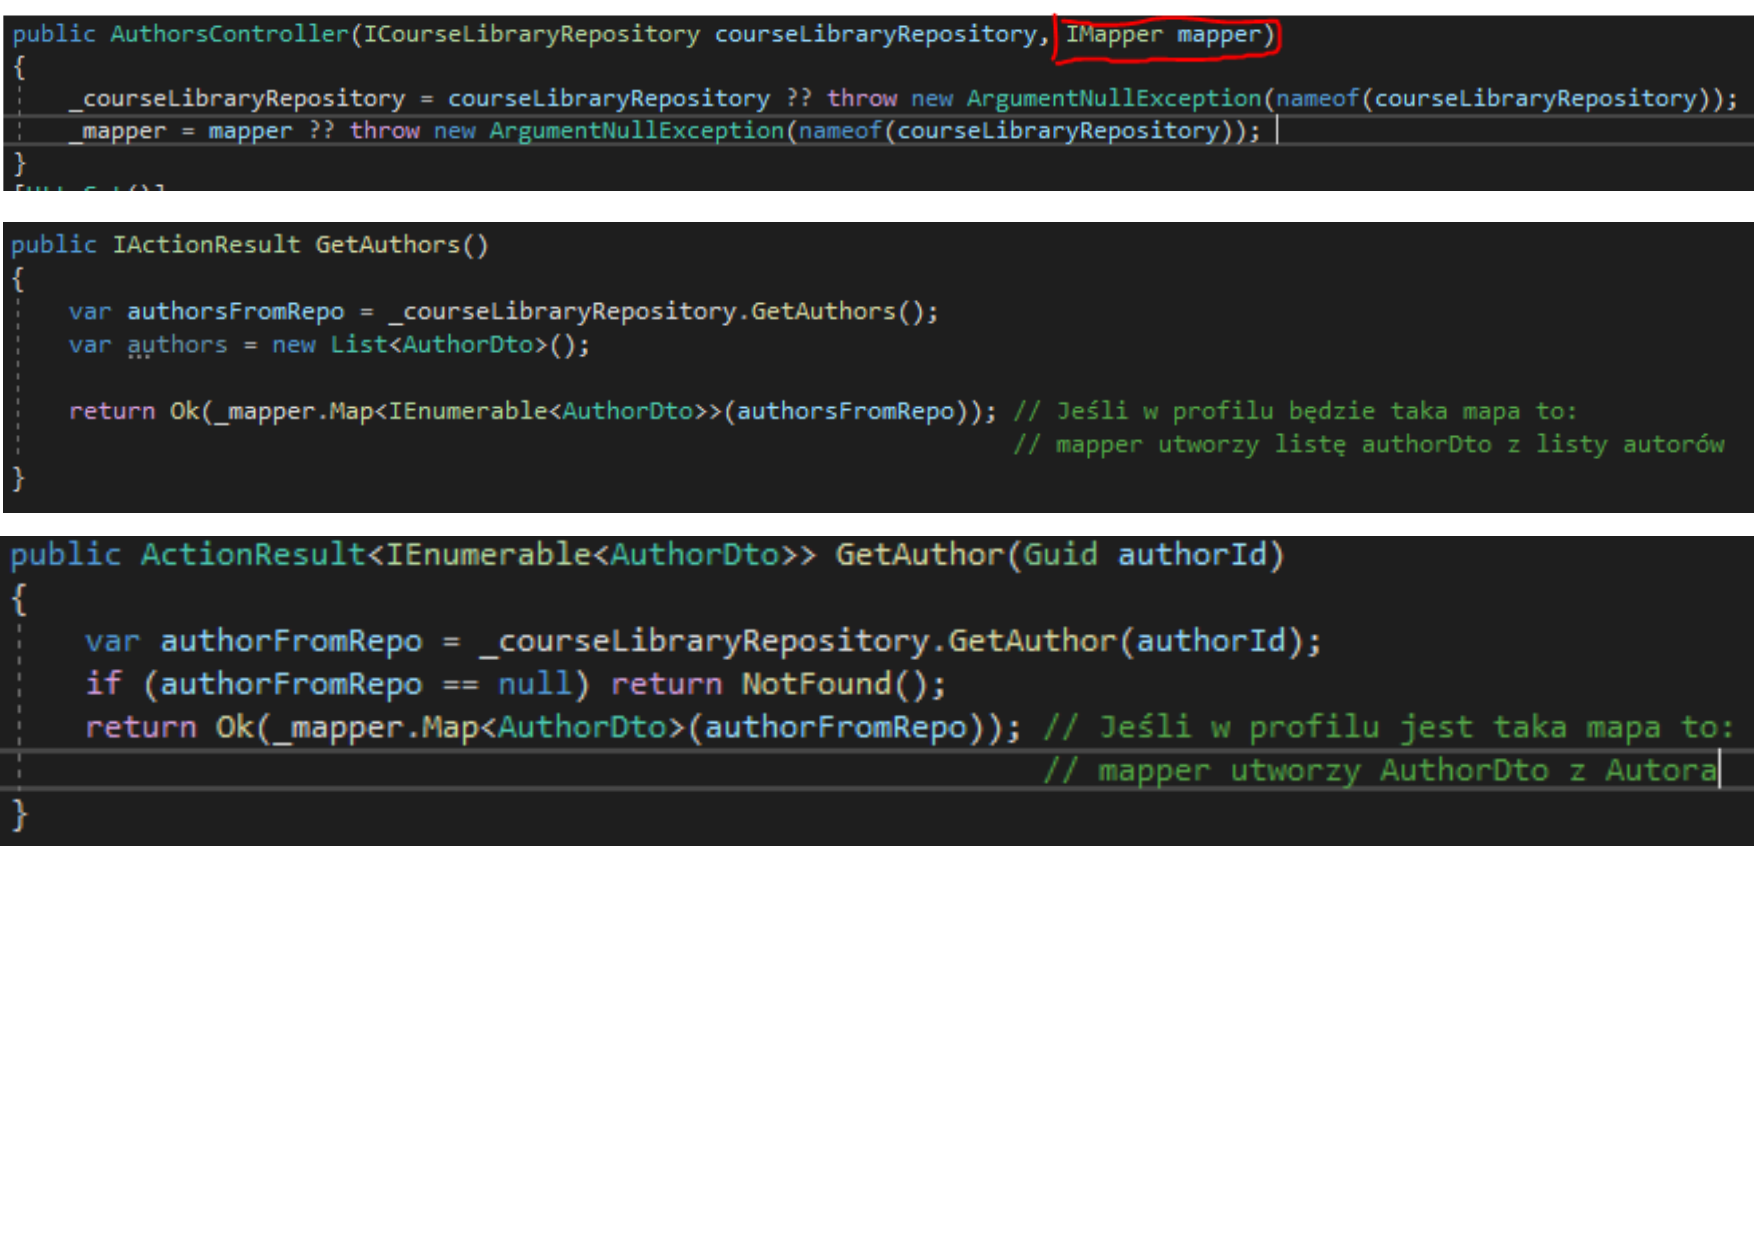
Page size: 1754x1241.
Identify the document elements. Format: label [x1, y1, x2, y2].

picture [3, 12, 1754, 191]
picture [0, 536, 1754, 846]
picture [3, 222, 1754, 513]
